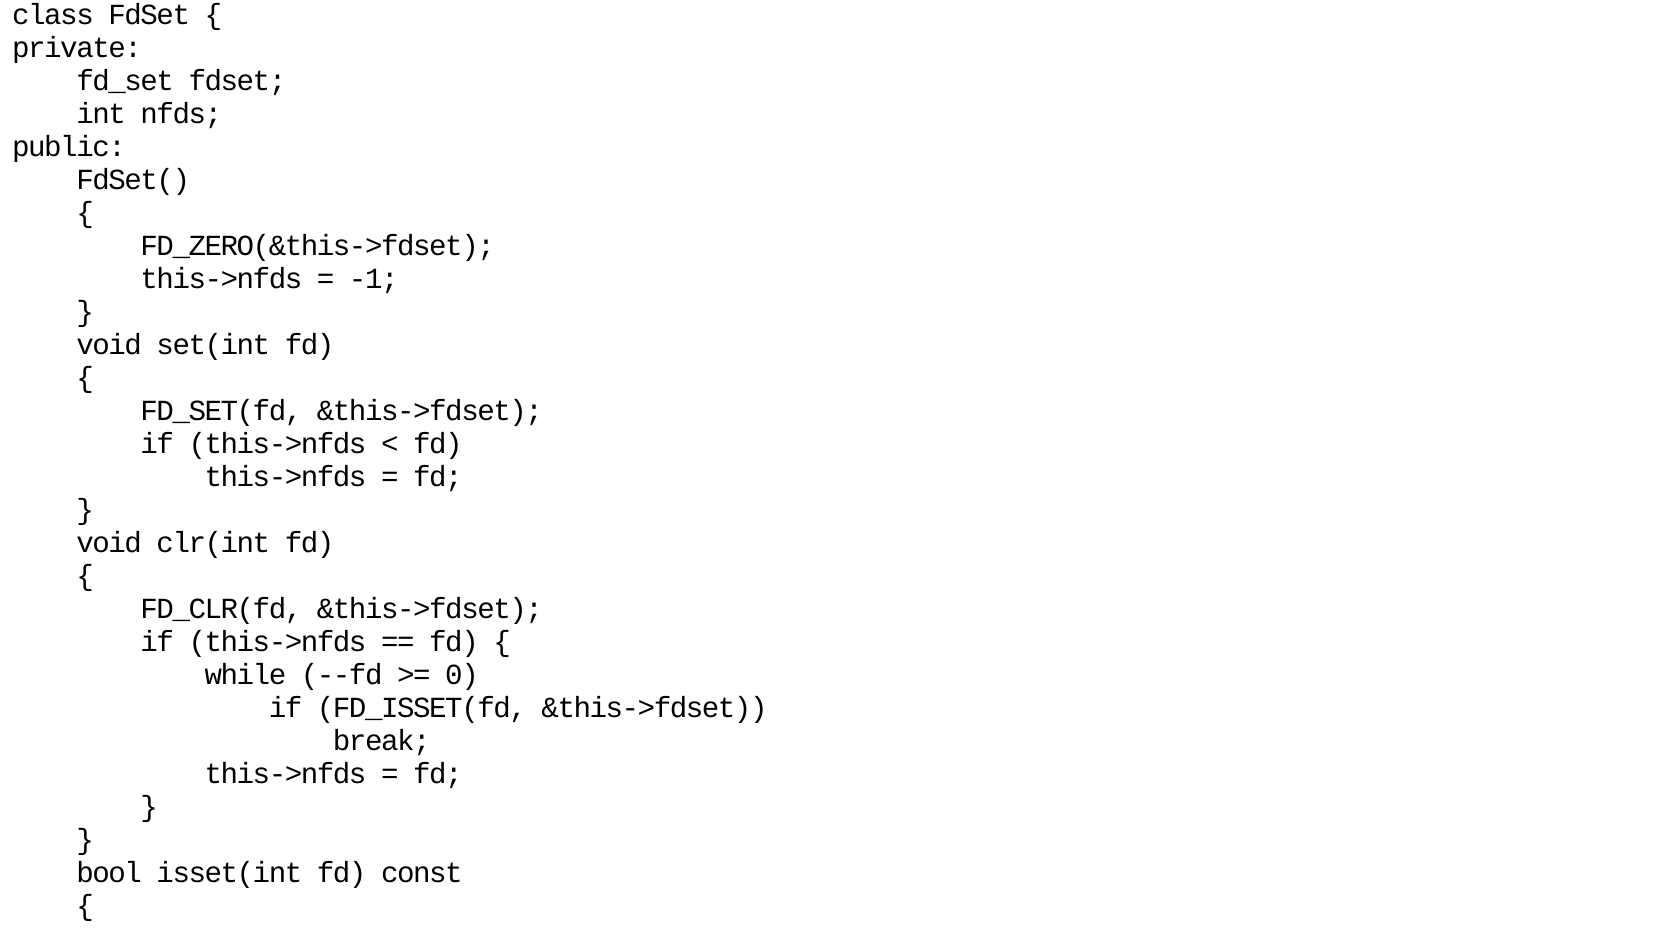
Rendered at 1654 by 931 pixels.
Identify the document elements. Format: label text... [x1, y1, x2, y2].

text if (this->nfds == fd) { [12, 627, 1642, 660]
text break; [12, 726, 1642, 759]
text void set(int fd) [12, 330, 1642, 363]
text if (this->nfds < fd) [12, 429, 1642, 462]
text private: [12, 33, 1642, 66]
text this->nfds = fd; [12, 462, 1642, 495]
text void clr(int fd) [12, 528, 1642, 561]
text } [12, 792, 1642, 826]
text int nfds; [12, 99, 1642, 132]
text { [12, 561, 1642, 594]
text } [12, 495, 1642, 528]
text class FdSet { [12, 0, 1642, 33]
text public: [12, 132, 1642, 165]
text while (--fd >= 0) [12, 660, 1642, 693]
text this->nfds = -1; [12, 264, 1642, 297]
text { [12, 892, 1642, 924]
text FdSet() [12, 165, 1642, 198]
text this->nfds = fd; [12, 759, 1642, 792]
text { [12, 198, 1642, 231]
text } [12, 826, 1642, 858]
text bool isset(int fd) const [12, 858, 1642, 892]
text if (FD_ISSET(fd, &this->fdset)) [12, 693, 1642, 726]
text FD_ZERO(&this->fdset); [12, 231, 1642, 264]
text { [12, 363, 1642, 396]
text FD_CLR(fd, &this->fdset); [12, 594, 1642, 627]
text fd_set fdset; [12, 66, 1642, 99]
text } [12, 297, 1642, 330]
text FD_SET(fd, &this->fdset); [12, 396, 1642, 429]
